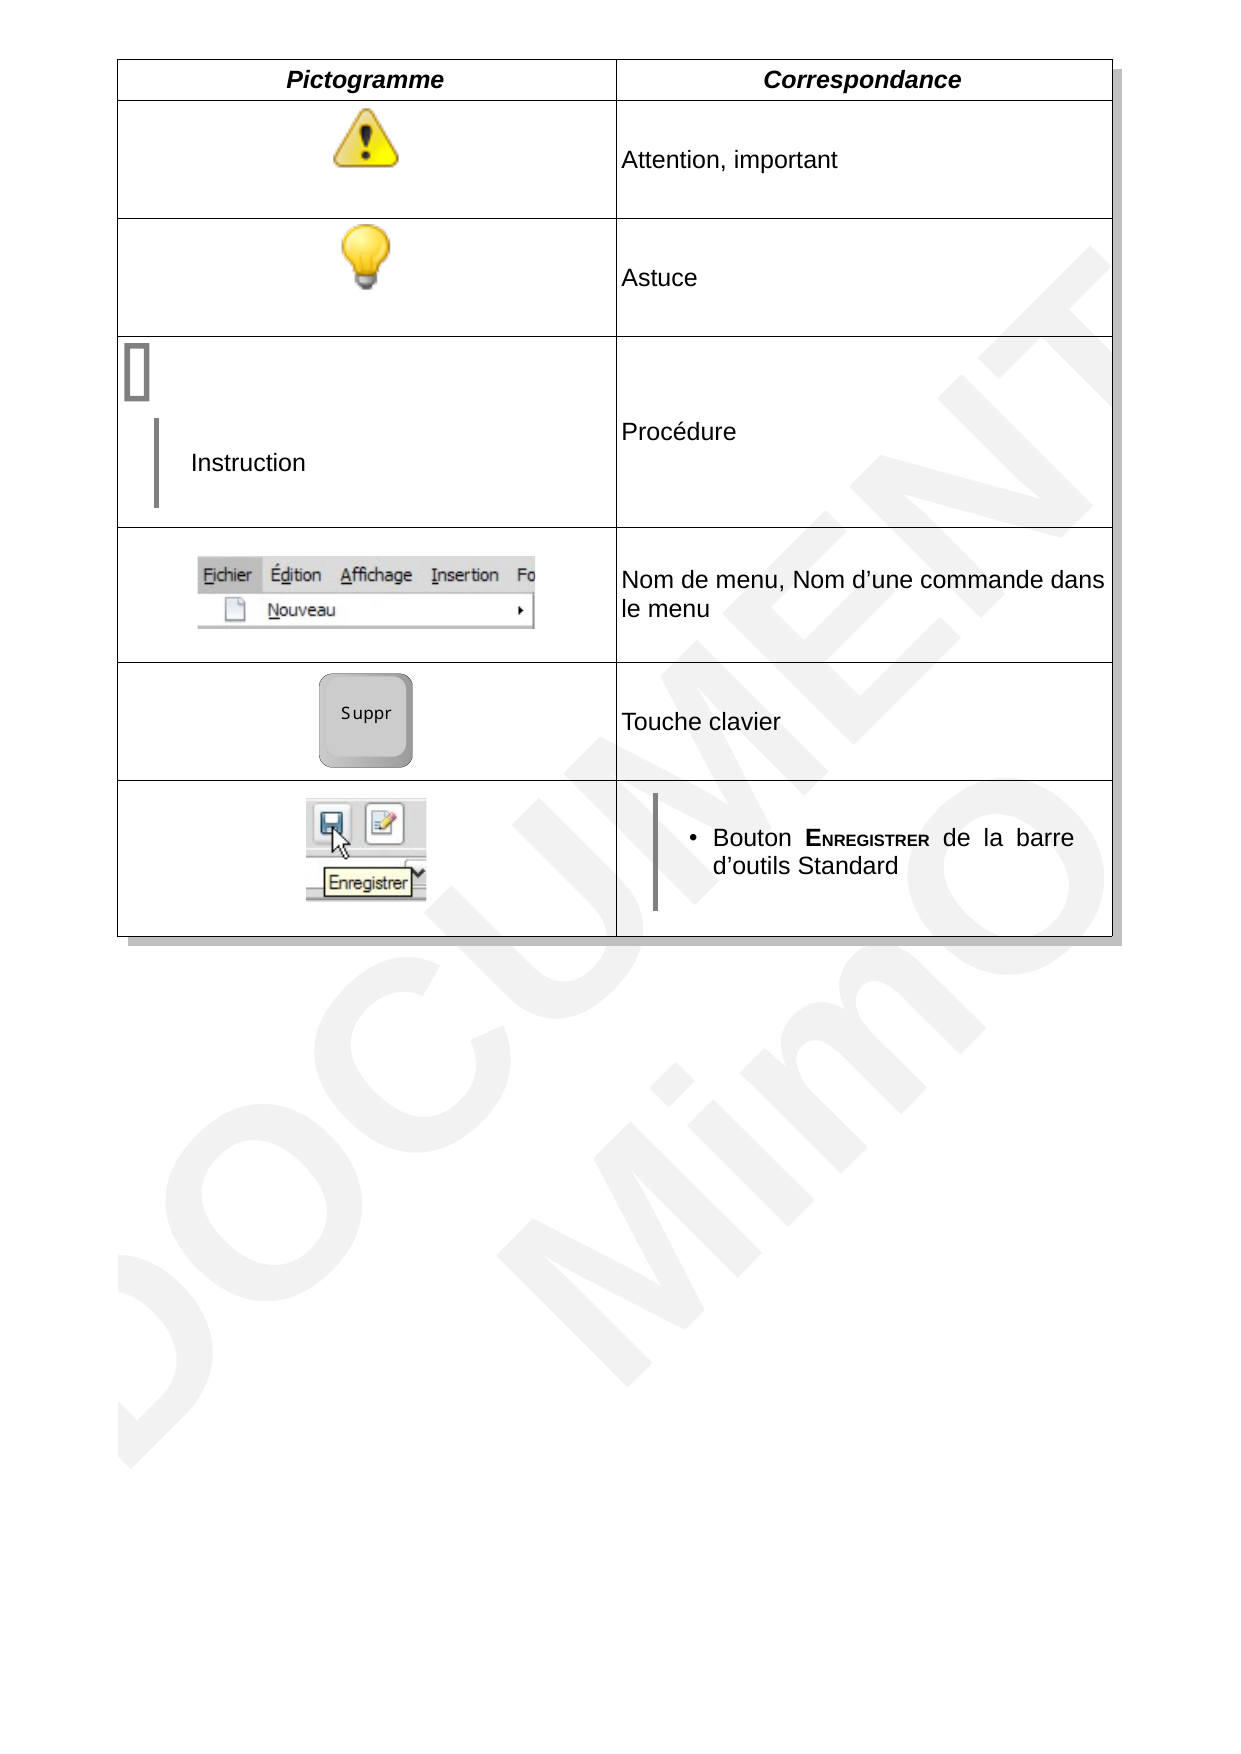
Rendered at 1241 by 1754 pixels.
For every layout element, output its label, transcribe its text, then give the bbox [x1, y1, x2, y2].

table_cell Attention, important [617, 101, 1112, 218]
table_cell Procédure [617, 337, 1112, 527]
picture [197, 556, 536, 629]
table_cell [118, 101, 616, 218]
table_cell 8 Instruction [118, 337, 616, 527]
table_cell [118, 528, 616, 662]
picture [306, 798, 427, 902]
table_cell Astuce [617, 219, 1112, 336]
table_cell [118, 219, 616, 336]
table_cell [118, 781, 616, 936]
picture [332, 224, 400, 292]
table_cell [118, 663, 616, 780]
picture [332, 106, 400, 174]
table_cell Nom de menu, Nom d’une commande dans le menu [617, 528, 1112, 662]
table_header Pictogramme [118, 60, 616, 100]
table_header Correspondance [617, 60, 1112, 100]
table_cell Touche clavier [617, 663, 1112, 780]
table_cell Bouton Enregistrer de la barre d’outils Standard [617, 781, 1112, 936]
